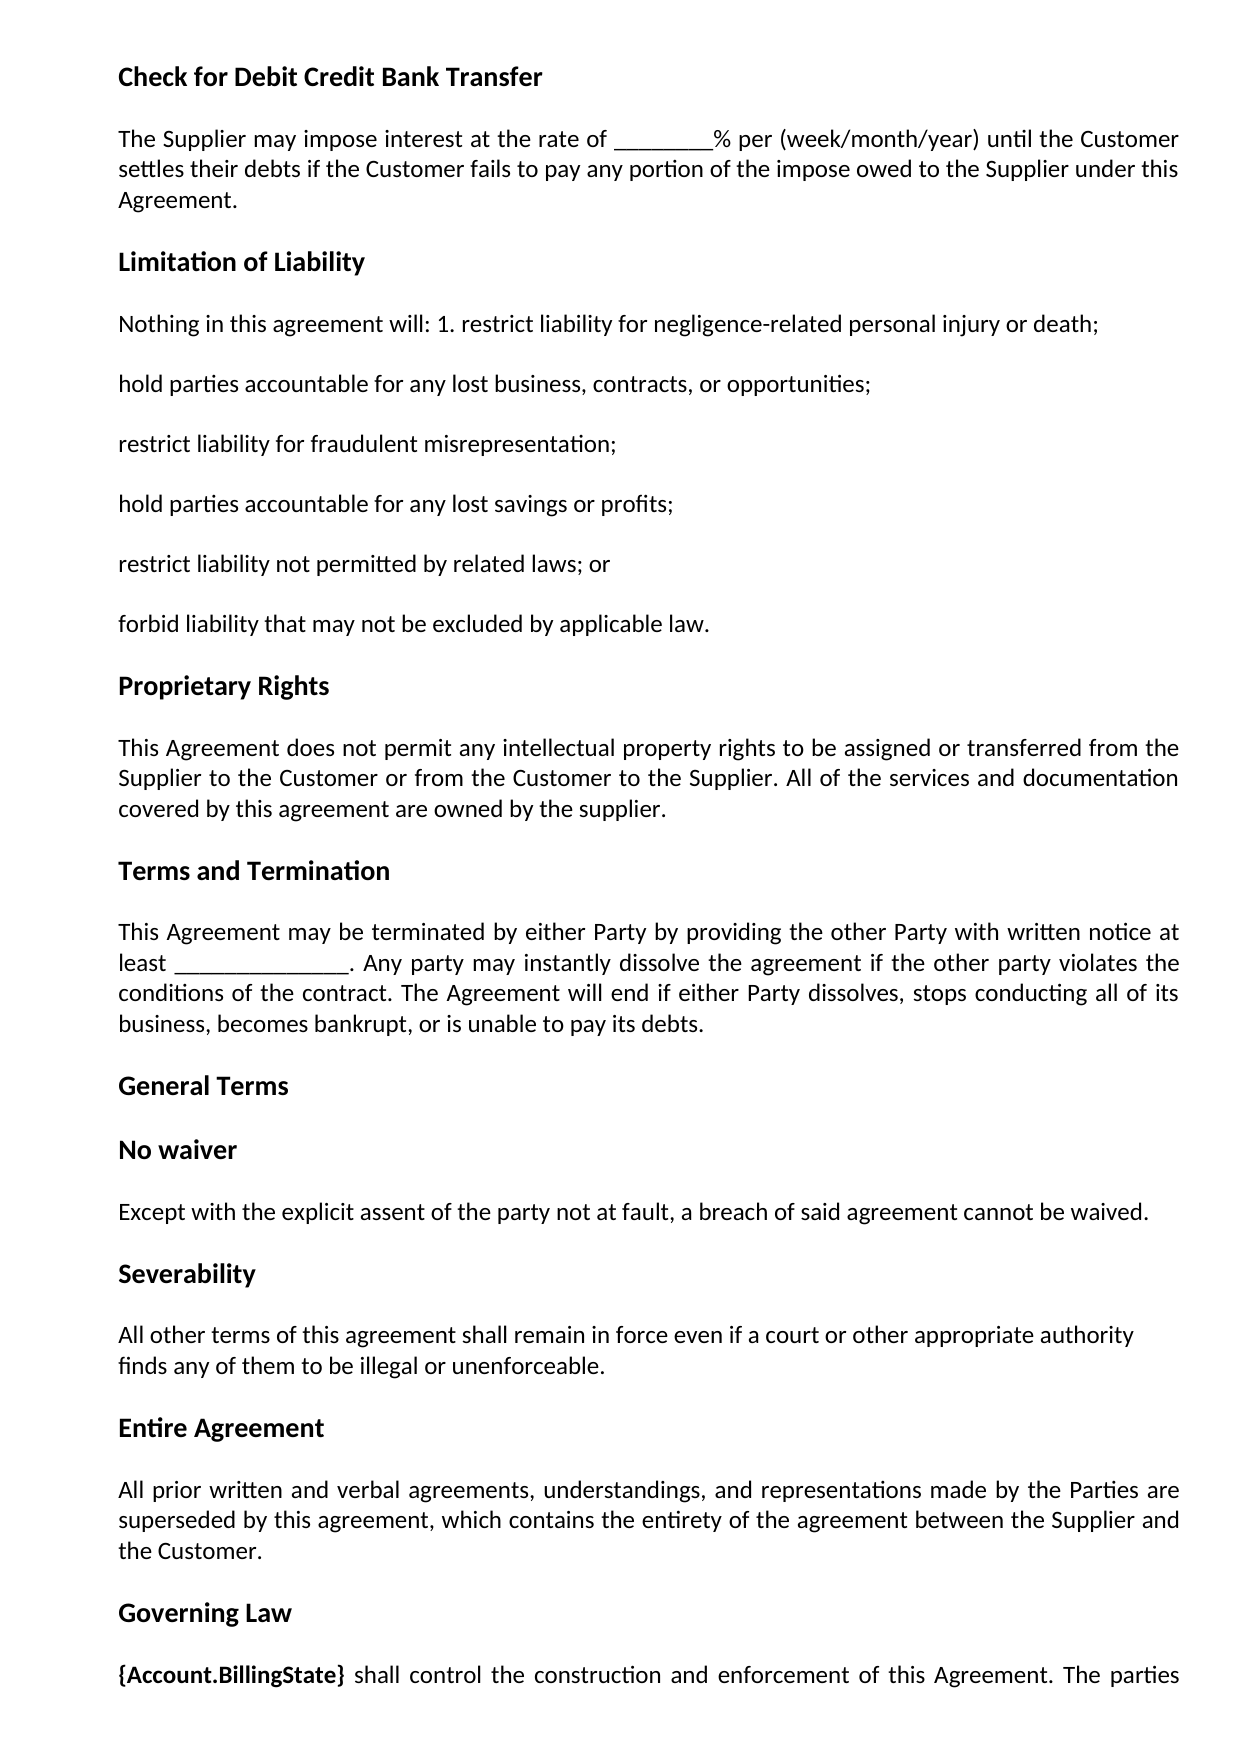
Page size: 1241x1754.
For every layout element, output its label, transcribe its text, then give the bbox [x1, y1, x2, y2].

text Limitation of Liability [118, 244, 1181, 278]
text Severability [118, 1256, 1181, 1290]
text Terms and Termination [118, 853, 1181, 887]
text The Supplier may impose interest at the rate of ________% per (week/month/year) until the Customer settles their debts if the Customer fails to pay any portion of the impose owed to the Supplier under this Agreement. [118, 123, 1181, 214]
text restrict liability not permitted by related laws; or [118, 548, 1181, 578]
text General Terms [118, 1068, 1181, 1102]
text Nothing in this agreement will: 1. restrict liability for negligence-related personal injury or death; [118, 308, 1181, 338]
text This Agreement may be terminated by either Party by providing the other Party with written notice at least ______________. Any party may instantly dissolve the agreement if the other party violates the conditions of the contract. The Agreement will end if either Party dissolves, stops conducting all of its business, becomes bankrupt, or is unable to pay its debts. [118, 917, 1181, 1039]
text Governing Law [118, 1595, 1181, 1629]
text {Account.BillingState} shall control the construction and enforcement of this Agreement. The parties [118, 1659, 1181, 1689]
text hold parties accountable for any lost business, contracts, or opportunities; [118, 368, 1181, 398]
text Check for Debit Credit Bank Transfer [118, 59, 1181, 93]
text forbid liability that may not be excluded by applicable law. [118, 608, 1181, 638]
text restrict liability for fraudulent misrepresentation; [118, 428, 1181, 458]
text All other terms of this agreement shall remain in force even if a court or other appropriate authority finds any of them to be illegal or unenforceable. [118, 1320, 1181, 1381]
text hold parties accountable for any lost savings or profits; [118, 488, 1181, 518]
text All prior written and verbal agreements, understandings, and representations made by the Parties are superseded by this agreement, which contains the entirety of the agreement between the Supplier and the Customer. [118, 1474, 1181, 1566]
text This Agreement does not permit any intellectual property rights to be assigned or transferred from the Supplier to the Customer or from the Customer to the Supplier. All of the services and documentation covered by this agreement are owned by the supplier. [118, 732, 1181, 823]
text Except with the explicit assent of the party not at fault, a breach of said agreement cannot be waived. [118, 1196, 1181, 1226]
text Entire Agreement [118, 1410, 1181, 1444]
text Proprietary Rights [118, 668, 1181, 702]
text No waiver [118, 1132, 1181, 1166]
